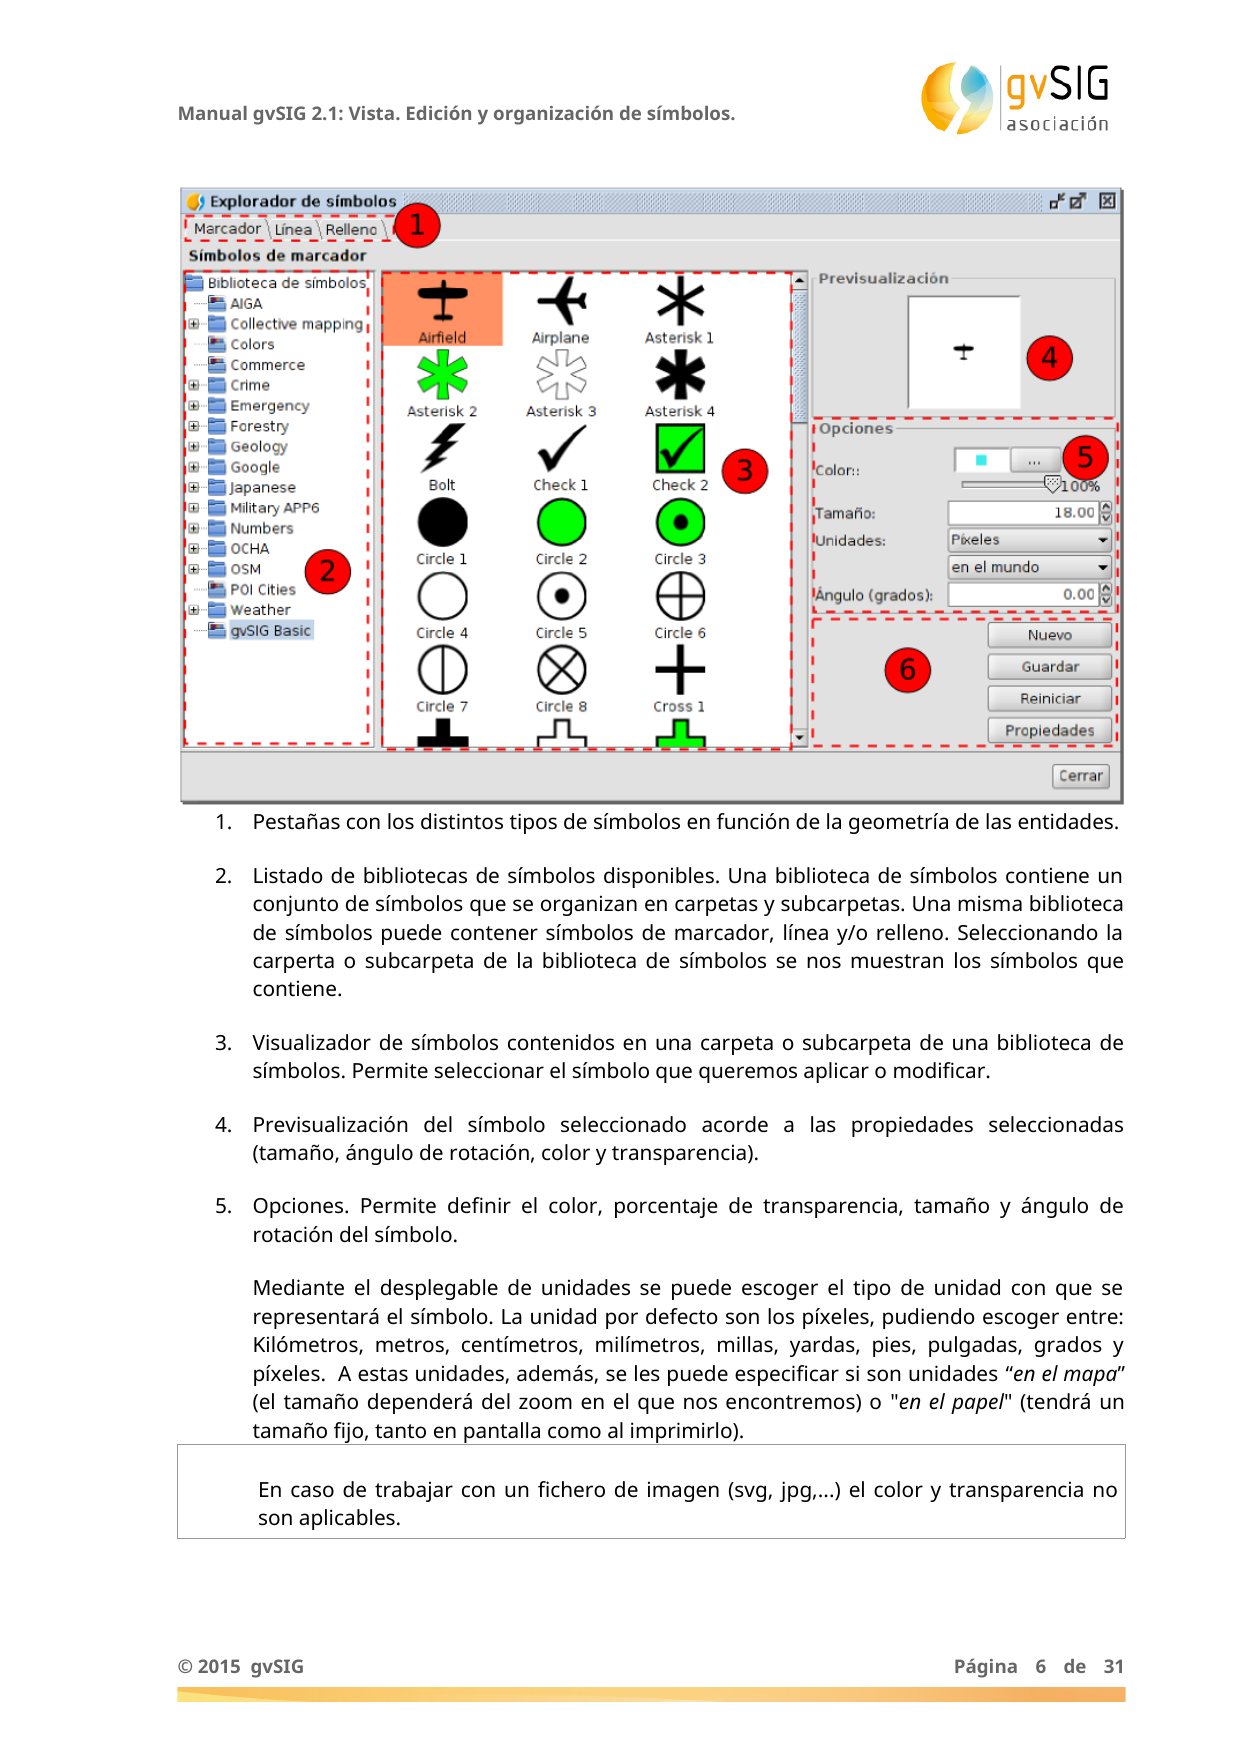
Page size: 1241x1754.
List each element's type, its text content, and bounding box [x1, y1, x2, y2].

table_header En caso de trabajar con un fichero de imagen (svg, jpg,...) el color y transparencia no son aplicables. [178, 1445, 1125, 1538]
list Previsualización del símbolo seleccionado acorde a las propiedades seleccionadas (tamaño, ángulo de rotación, color y transparencia). [215, 1110, 1125, 1167]
list Pestañas con los distintos tipos de símbolos en función de la geometría de las entidades. [215, 808, 1125, 836]
picture [902, 47, 1122, 148]
list Visualizador de símbolos contenidos en una carpeta o subcarpeta de una biblioteca de símbolos. Permite seleccionar el símbolo que queremos aplicar o modificar. [215, 1028, 1125, 1085]
list Mediante el desplegable de unidades se puede escoger el tipo de unidad con que se representará el símbolo. La unidad por defecto son los píxeles, pudiendo escoger entre: Kilómetros, metros, centímetros, milímetros, millas, yardas, pies, pulgadas, grados y píxeles. A estas unidades, además, se les puede especificar si son unidades “en el mapa” (el tamaño dependerá del zoom en el que nos encontremos) o "en el papel" (tendrá un tamaño fijo, tanto en pantalla como al imprimirlo). [215, 1273, 1125, 1444]
list Listado de bibliotecas de símbolos disponibles. Una biblioteca de símbolos contiene un conjunto de símbolos que se organizan en carpetas y subcarpetas. Una misma biblioteca de símbolos puede contener símbolos de marcador, línea y/o relleno. Seleccionando la carperta o subcarpeta de la biblioteca de símbolos se nos muestran los símbolos que contiene. [215, 861, 1125, 1003]
picture [177, 1687, 1126, 1702]
list Opciones. Permite definir el color, porcentaje de transparencia, tamaño y ángulo de rotación del símbolo. [215, 1192, 1125, 1248]
picture [177, 183, 1125, 808]
